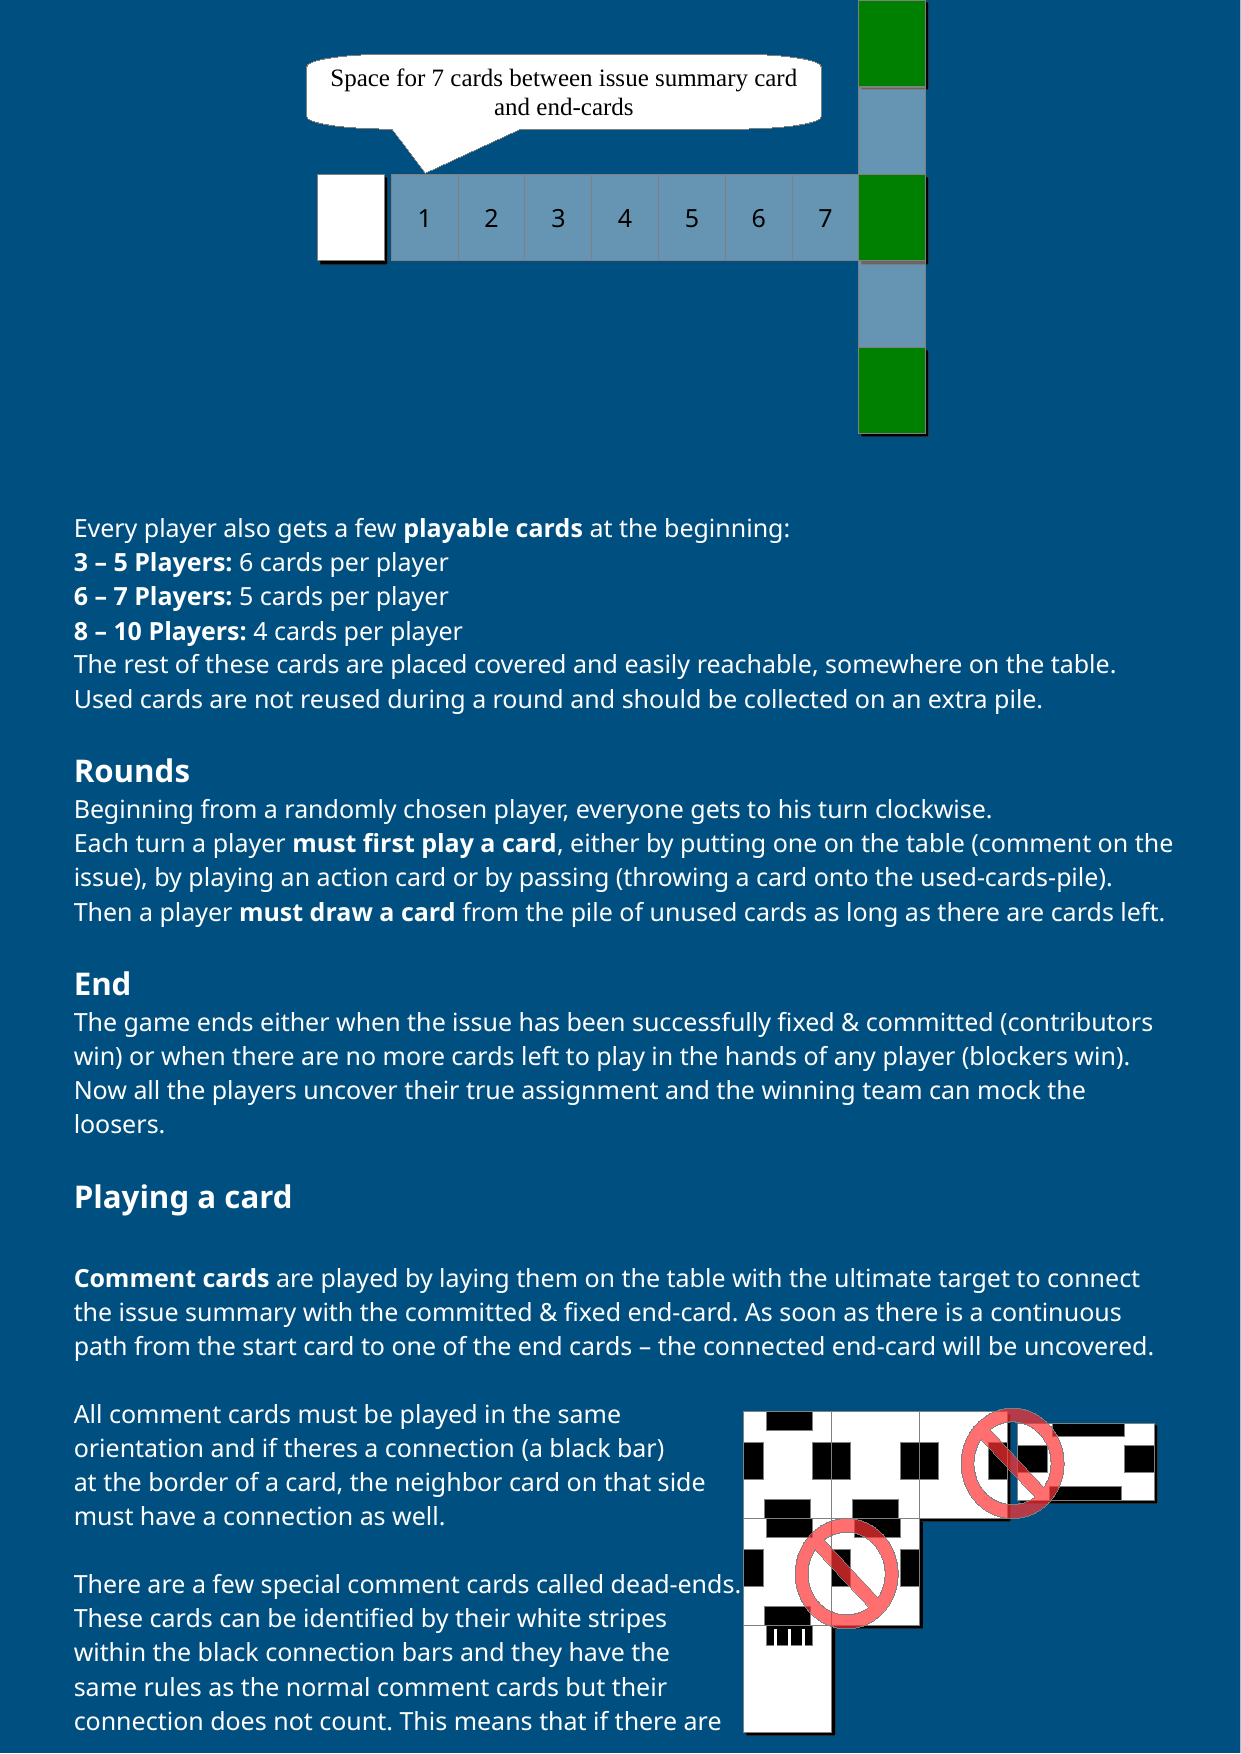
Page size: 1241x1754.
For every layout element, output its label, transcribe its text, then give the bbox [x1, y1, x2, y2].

text orientation and if theres a connection (a black bar) [73, 1431, 743, 1465]
text Then a player must draw a card from the pile of unused cards as long as there are cards left. [73, 894, 1175, 928]
text The game ends either when the issue has been successfully fixed & committed (contributors win) or when there are no more cards left to play in the hands of any player (blockers win). [73, 1005, 1175, 1073]
text [836, 1601, 1175, 1635]
text same rules as the normal comment cards but their connection does not count. This means that if there are [73, 1669, 1175, 1737]
text Now all the players uncover their true assignment and the winning team can mock the loosers. [73, 1073, 1175, 1141]
text Playing a card [73, 1175, 1175, 1218]
text [836, 1635, 1175, 1669]
text End [73, 962, 1175, 1005]
text The rest of these cards are placed covered and easily reachable, somewhere on the table. [73, 647, 1175, 681]
text Each turn a player must first play a card, either by putting one on the table (comment on the issue), by playing an action card or by passing (throwing a card onto the used-cards-pile). [73, 826, 1175, 894]
text These cards can be identified by their white stripes [73, 1601, 743, 1635]
text 8 – 10 Players: 4 cards per player [73, 613, 1175, 647]
text [923, 1567, 1175, 1601]
text Used cards are not reused during a round and should be collected on an extra pile. [73, 681, 1175, 715]
text must have a connection as well. [73, 1499, 743, 1533]
text All comment cards must be played in the same [73, 1397, 1175, 1431]
text Rounds [73, 749, 1175, 792]
text 3 – 5 Players: 6 cards per player [73, 545, 1175, 579]
text at the border of a card, the neighbor card on that side [73, 1465, 743, 1499]
text There are a few special comment cards called dead-ends. [73, 1567, 743, 1601]
text within the black connection bars and they have the [73, 1635, 743, 1669]
text 6 – 7 Players: 5 cards per player [73, 579, 1175, 613]
text Comment cards are played by laying them on the table with the ultimate target to connect the issue summary with the committed & fixed end-card. As soon as there is a continuous path from the start card to one of the end cards – the connected end-card will be uncovered. [73, 1260, 1175, 1363]
text Every player also gets a few playable cards at the beginning: [73, 511, 1175, 545]
text [923, 1499, 1175, 1533]
text Beginning from a randomly chosen player, everyone gets to his turn clockwise. [73, 792, 1175, 826]
